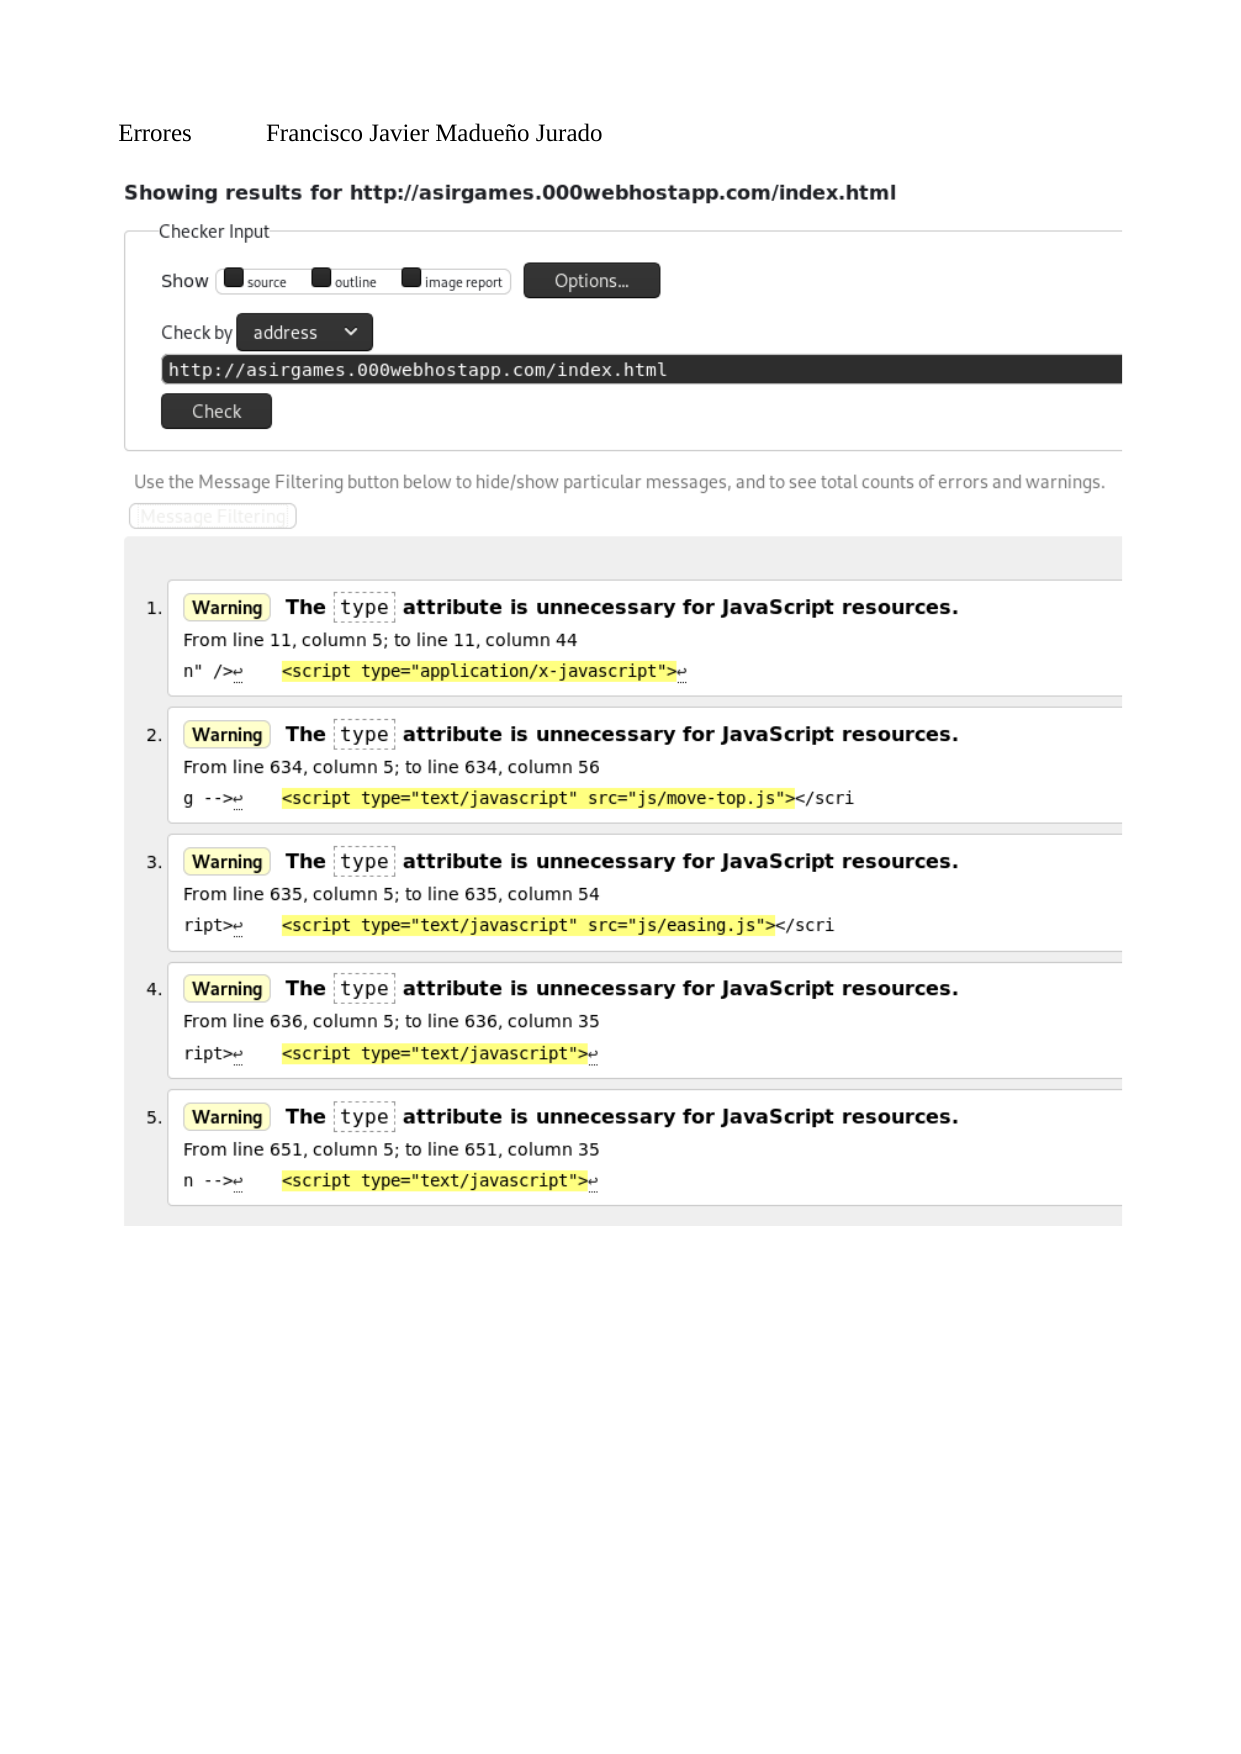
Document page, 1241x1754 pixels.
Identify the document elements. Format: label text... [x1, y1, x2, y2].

text Errores Francisco Javier Madueño Jurado [118, 118, 1122, 147]
picture [118, 175, 1123, 1226]
